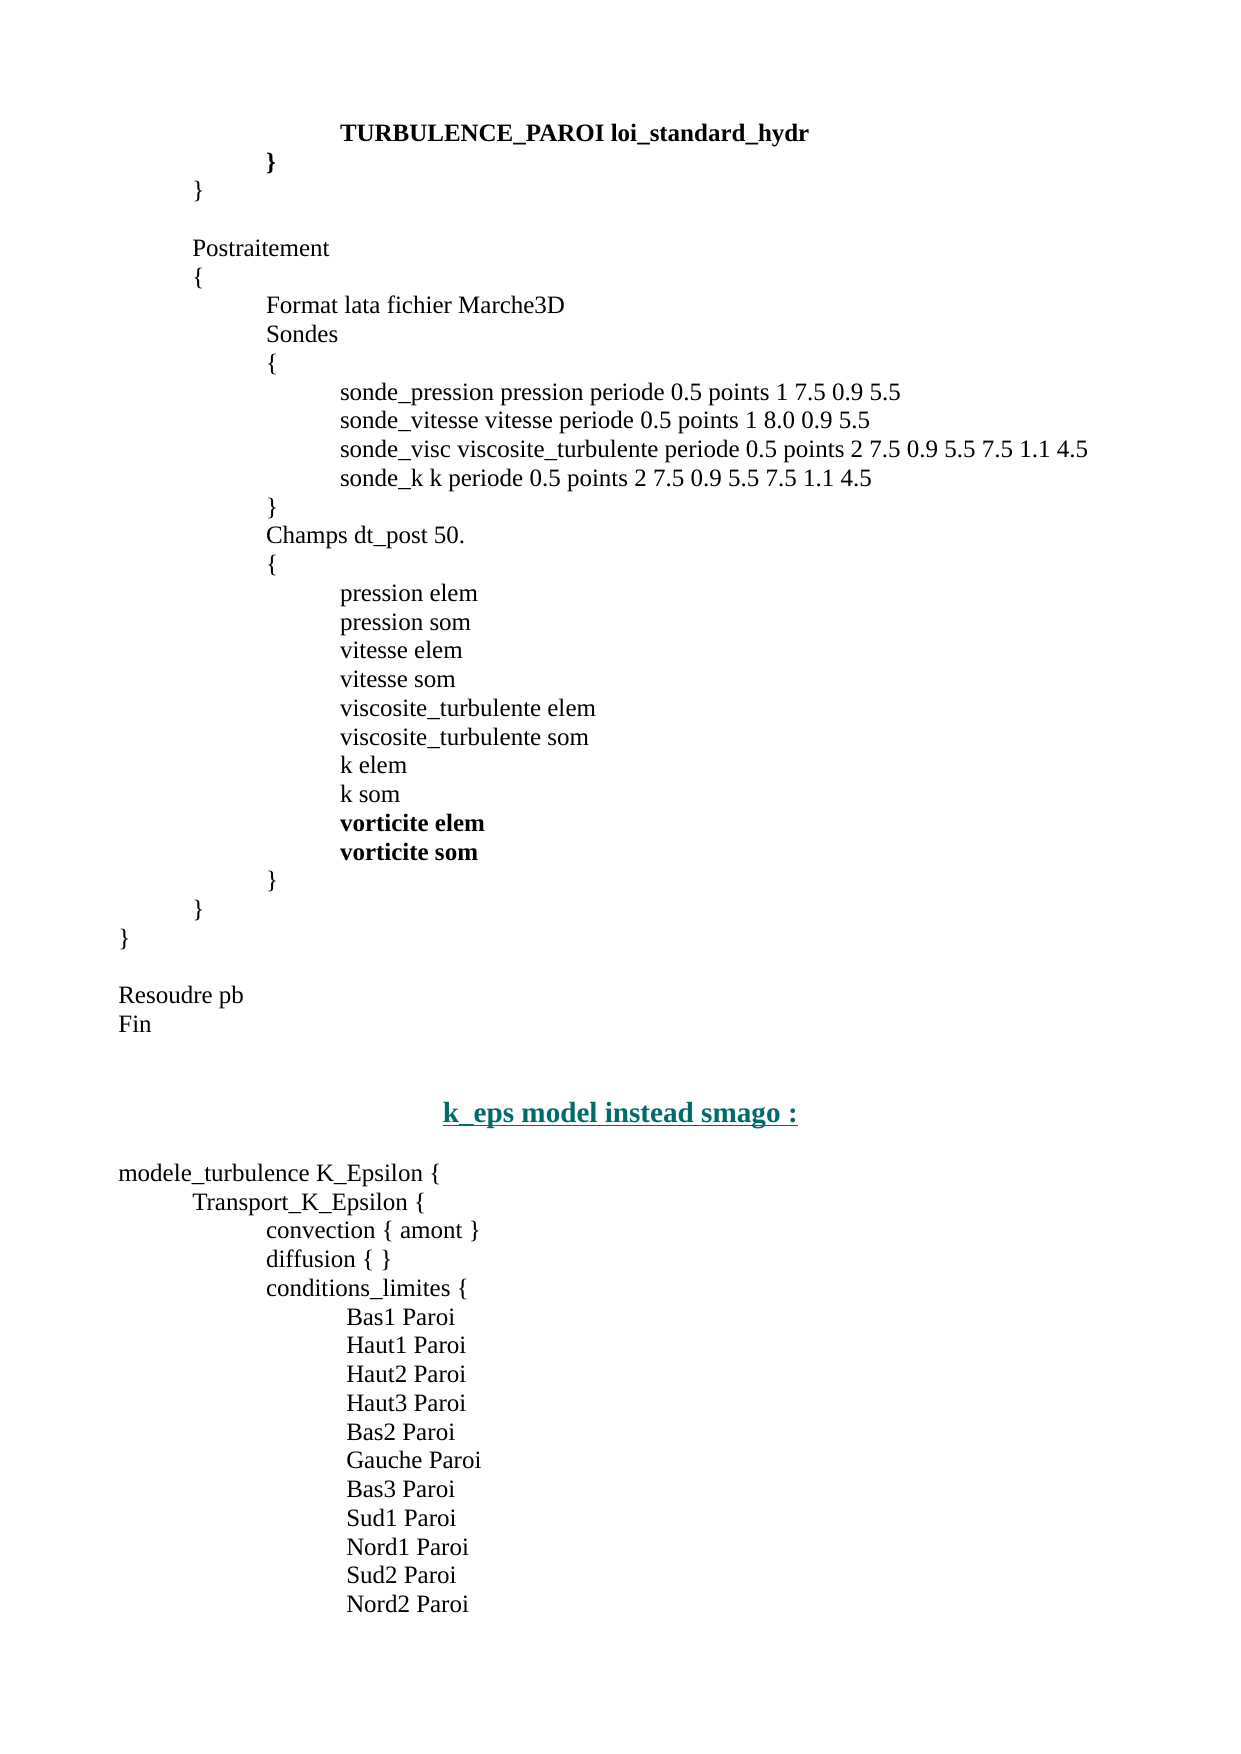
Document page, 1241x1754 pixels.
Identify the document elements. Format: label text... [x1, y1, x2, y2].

text Transport_K_Epsilon { [118, 1187, 1122, 1215]
text modele_turbulence K_Epsilon { [118, 1158, 1122, 1187]
text { [118, 262, 1122, 291]
text viscosite_turbulente elem [118, 693, 1122, 722]
text Bas1 Paroi [118, 1302, 1122, 1330]
text TURBULENCE_PAROI loi_standard_hydr [118, 118, 1122, 147]
text } [118, 147, 1122, 176]
text Bas3 Paroi [118, 1474, 1122, 1503]
text Format lata fichier Marche3D [118, 291, 1122, 319]
text vitesse elem [118, 636, 1122, 664]
text sonde_pression pression periode 0.5 points 1 7.5 0.9 5.5 [118, 377, 1122, 406]
text Haut3 Paroi [118, 1388, 1122, 1417]
text convection { amont } [118, 1215, 1122, 1244]
text } [118, 866, 1122, 894]
text Haut2 Paroi [118, 1359, 1122, 1388]
text k_eps model instead smago : [118, 1096, 1122, 1129]
text { [118, 348, 1122, 377]
text pression elem [118, 578, 1122, 607]
text Resoudre pb [118, 981, 1122, 1009]
text Sondes [118, 319, 1122, 348]
text } [118, 492, 1122, 521]
text diffusion { } [118, 1244, 1122, 1273]
text Sud1 Paroi [118, 1503, 1122, 1532]
text sonde_visc viscosite_turbulente periode 0.5 points 2 7.5 0.9 5.5 7.5 1.1 4.5 [118, 434, 1122, 463]
text { [118, 549, 1122, 578]
text vitesse som [118, 664, 1122, 693]
text sonde_k k periode 0.5 points 2 7.5 0.9 5.5 7.5 1.1 4.5 [118, 463, 1122, 492]
text vorticite som [118, 837, 1122, 866]
text Nord2 Paroi [118, 1589, 1122, 1618]
text viscosite_turbulente som [118, 722, 1122, 751]
text } [118, 176, 1122, 204]
text } [118, 923, 1122, 952]
text Sud2 Paroi [118, 1560, 1122, 1589]
text pression som [118, 607, 1122, 636]
text k elem [118, 751, 1122, 779]
text Fin [118, 1009, 1122, 1038]
text Bas2 Paroi [118, 1417, 1122, 1445]
text Haut1 Paroi [118, 1330, 1122, 1359]
text Champs dt_post 50. [118, 521, 1122, 549]
text vorticite elem [118, 808, 1122, 837]
text conditions_limites { [118, 1273, 1122, 1302]
text Gauche Paroi [118, 1445, 1122, 1474]
text k som [118, 779, 1122, 808]
text Postraitement [118, 233, 1122, 262]
text Nord1 Paroi [118, 1532, 1122, 1560]
text } [118, 894, 1122, 923]
text sonde_vitesse vitesse periode 0.5 points 1 8.0 0.9 5.5 [118, 406, 1122, 434]
